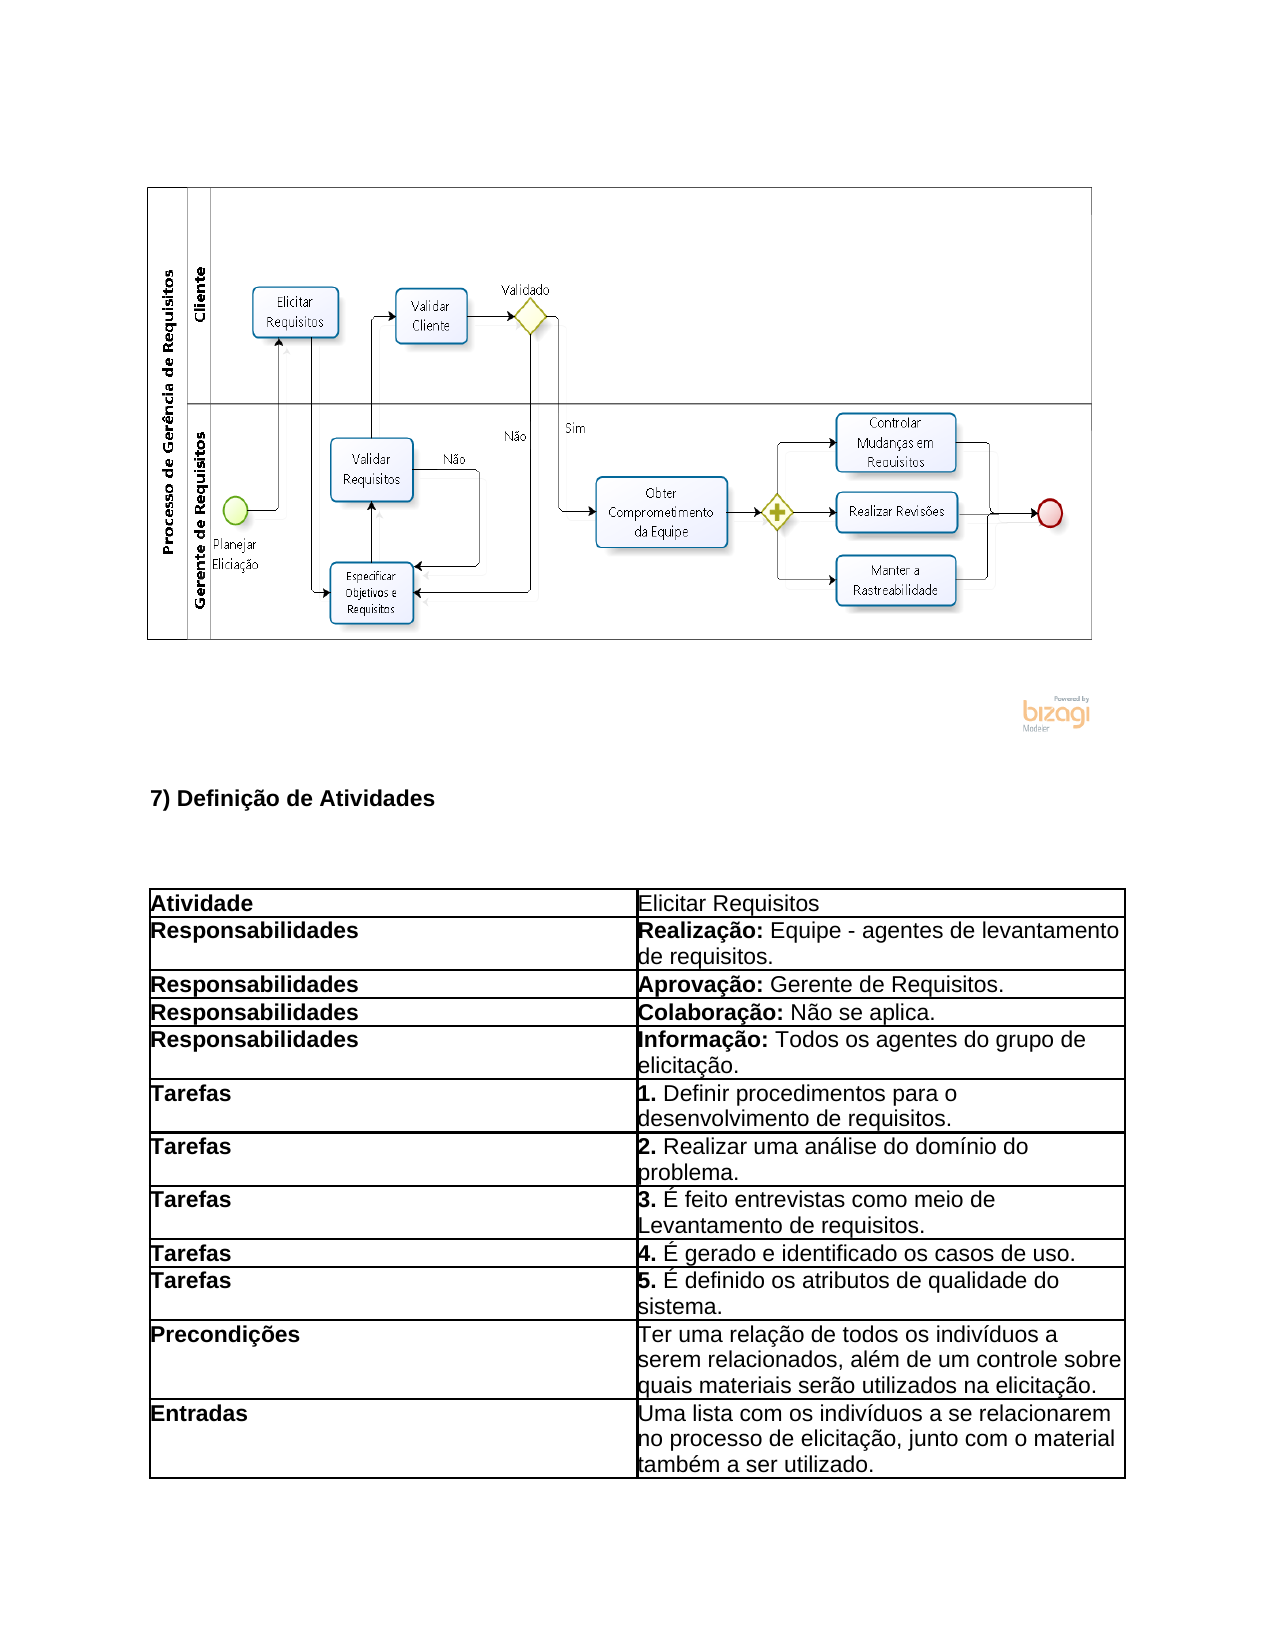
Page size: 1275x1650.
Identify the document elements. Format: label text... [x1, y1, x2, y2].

table_cell Responsabilidades [151, 999, 636, 1025]
table_cell Aprovação: Gerente de Requisitos. [639, 971, 1124, 997]
text 7) Definição de Atividades [150, 786, 1125, 811]
table_cell Ter uma relação de todos os indivíduos a serem relacionados, além de um controle sobre quais materiais serão utilizados na elicitação. [639, 1321, 1124, 1398]
table_cell Colaboração: Não se aplica. [639, 999, 1124, 1025]
table_cell Responsabilidades [151, 1027, 636, 1078]
table_header Atividade [151, 890, 636, 916]
table_cell Uma lista com os indivíduos a se relacionarem no processo de elicitação, junto com o material também a ser utilizado. [639, 1400, 1124, 1477]
table_cell 3. É feito entrevistas como meio de Levantamento de requisitos. [639, 1187, 1124, 1238]
table_cell 4. É gerado e identificado os casos de uso. [639, 1240, 1124, 1266]
table_header Elicitar Requisitos [639, 890, 1124, 916]
table_cell Tarefas [151, 1268, 636, 1319]
table_cell 2. Realizar uma análise do domínio do problema. [639, 1134, 1124, 1185]
table_cell Entradas [151, 1400, 636, 1477]
table_cell Responsabilidades [151, 971, 636, 997]
table_cell Responsabilidades [151, 918, 636, 969]
table_cell Tarefas [151, 1134, 636, 1185]
picture [131, 168, 1107, 742]
table_cell Tarefas [151, 1187, 636, 1238]
table_cell 1. Definir procedimentos para o desenvolvimento de requisitos. [639, 1080, 1124, 1131]
table_cell Realização: Equipe - agentes de levantamento de requisitos. [639, 918, 1124, 969]
table_cell Tarefas [151, 1240, 636, 1266]
table_cell Tarefas [151, 1080, 636, 1131]
table_cell Informação: Todos os agentes do grupo de elicitação. [639, 1027, 1124, 1078]
table_cell 5. É definido os atributos de qualidade do sistema. [639, 1268, 1124, 1319]
table_cell Precondições [151, 1321, 636, 1398]
